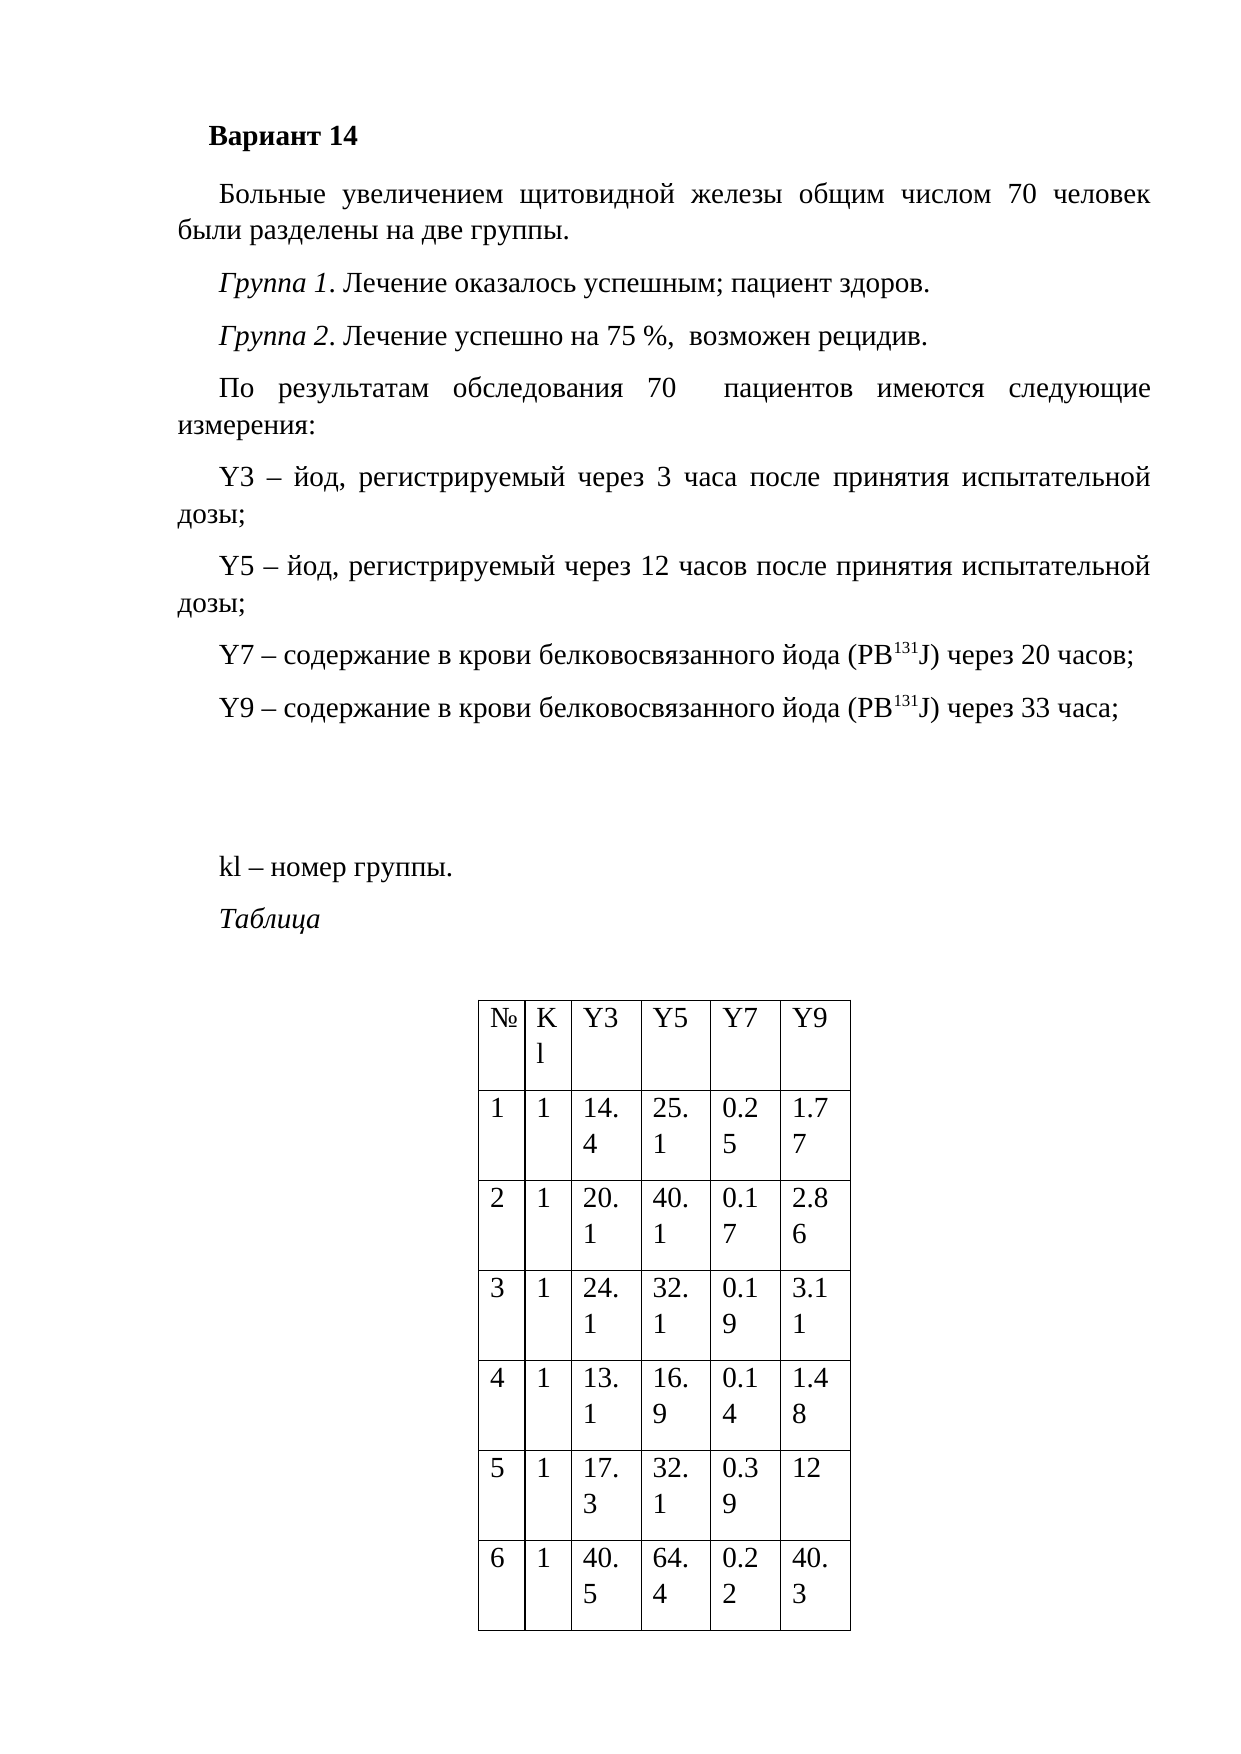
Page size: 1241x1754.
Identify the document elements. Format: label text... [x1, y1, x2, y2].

table_cell 14.4 [572, 1091, 641, 1179]
text Вариант 14 [177, 118, 1091, 152]
table_cell 0.19 [711, 1271, 780, 1359]
table_cell 4 [479, 1361, 524, 1449]
table_cell 1.48 [781, 1361, 850, 1449]
table_cell 1 [479, 1091, 524, 1179]
table_header № [479, 1001, 524, 1089]
table_cell 0.22 [711, 1541, 780, 1629]
text Y7 – содержание в крови белковосвязанного йода (РВ131J) через 20 часов; [177, 637, 1152, 671]
text kl – номер группы. [177, 849, 1152, 882]
text Группа 2. Лечение успешно на 75 %, возможен рецидив. [177, 318, 1152, 351]
table_cell 40.5 [572, 1541, 641, 1629]
text Y5 – йод, регистрируемый через 12 часов после принятия испытательной дозы; [177, 548, 1152, 618]
table_cell 17.3 [572, 1451, 641, 1539]
table_cell 2.86 [781, 1181, 850, 1269]
table_cell 12 [781, 1451, 850, 1539]
table_cell 40.3 [781, 1541, 850, 1629]
table_cell 0.39 [711, 1451, 780, 1539]
table_cell 2 [479, 1181, 524, 1269]
table_cell 1 [526, 1541, 571, 1629]
table_cell 25.1 [642, 1091, 710, 1179]
table_cell 20.1 [572, 1181, 641, 1269]
table_cell 1.77 [781, 1091, 850, 1179]
table_cell 16.9 [642, 1361, 710, 1449]
table_cell 0.17 [711, 1181, 780, 1269]
table_cell 13.1 [572, 1361, 641, 1449]
table_cell 0.25 [711, 1091, 780, 1179]
table_cell 1 [526, 1091, 571, 1179]
table_cell 6 [479, 1541, 524, 1629]
table_header Y7 [711, 1001, 780, 1089]
text По результатам обследования 70 пациентов имеются следующие измерения: [177, 371, 1152, 440]
table_cell 32.1 [642, 1271, 710, 1359]
table_cell 3 [479, 1271, 524, 1359]
text Больные увеличением щитовидной железы общим числом 70 человек были разделены на две группы. [177, 176, 1152, 246]
table_cell 1 [526, 1181, 571, 1269]
table_cell 64.4 [642, 1541, 710, 1629]
table_cell 1 [526, 1271, 571, 1359]
table_cell 1 [526, 1451, 571, 1539]
table_cell 3.11 [781, 1271, 850, 1359]
table_cell 32.1 [642, 1451, 710, 1539]
text Группа 1. Лечение оказалось успешным; пациент здоров. [177, 265, 1152, 298]
text Таблица [177, 902, 1152, 935]
text Y9 – содержание в крови белковосвязанного йода (РВ131J) через 33 часа; [177, 690, 1152, 724]
table_header Y5 [642, 1001, 710, 1089]
text Y3 – йод, регистрируемый через 3 часа после принятия испытательной дозы; [177, 459, 1152, 529]
table_cell 40.1 [642, 1181, 710, 1269]
table_cell 24.1 [572, 1271, 641, 1359]
table_cell 0.14 [711, 1361, 780, 1449]
table_header Y9 [781, 1001, 850, 1089]
table_cell 5 [479, 1451, 524, 1539]
table_header Y3 [572, 1001, 641, 1089]
table_header Kl [526, 1001, 571, 1089]
table_cell 1 [526, 1361, 571, 1449]
